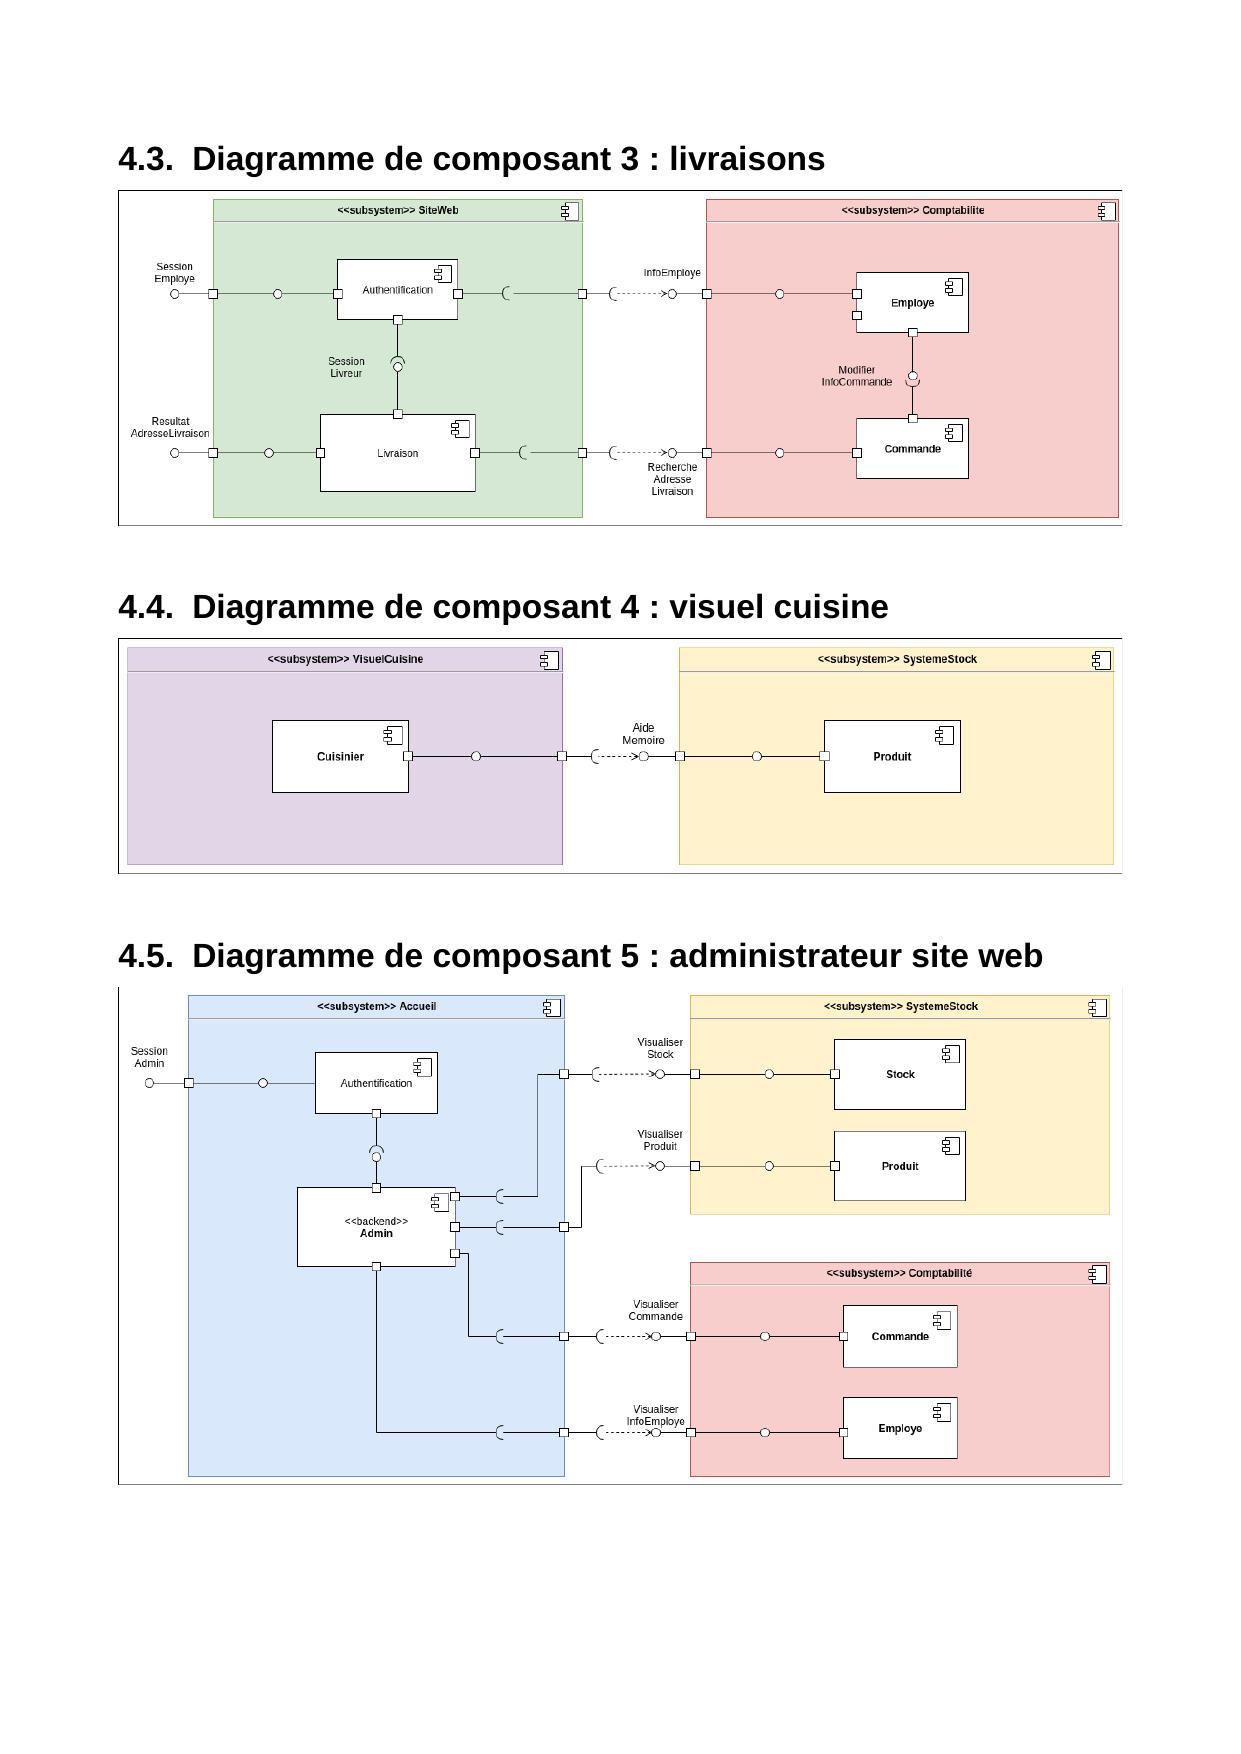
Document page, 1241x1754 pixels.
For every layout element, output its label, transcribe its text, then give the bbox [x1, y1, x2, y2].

subtitle Diagramme de composant 5 : administrateur site web [118, 936, 1122, 974]
picture [118, 638, 1123, 874]
picture [118, 190, 1123, 526]
subtitle Diagramme de composant 3 : livraisons [118, 139, 1122, 178]
subtitle Diagramme de composant 4 : visuel cuisine [118, 587, 1122, 626]
picture [118, 987, 1123, 1485]
